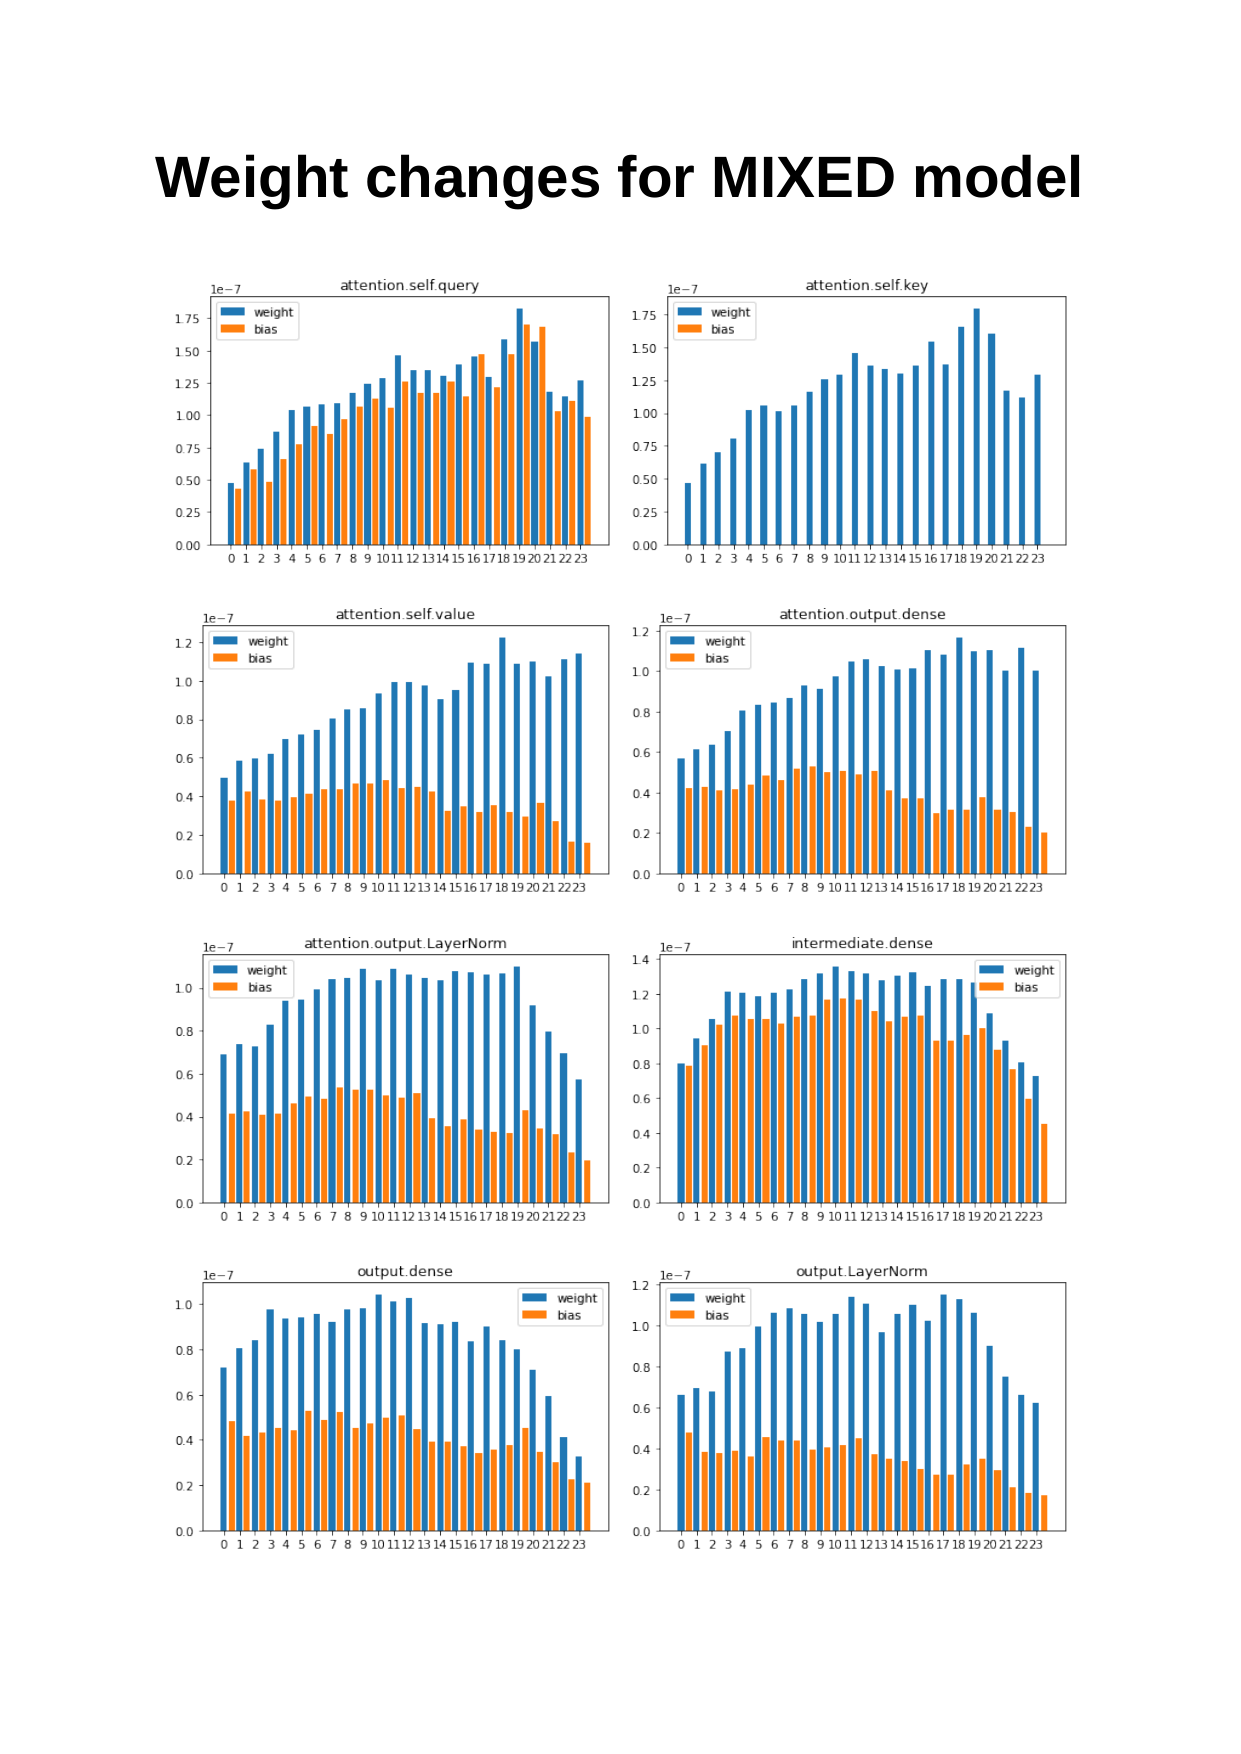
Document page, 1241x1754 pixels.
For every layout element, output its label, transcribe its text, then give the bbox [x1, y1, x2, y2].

picture [623, 600, 1074, 901]
picture [623, 1258, 1074, 1558]
picture [167, 600, 617, 901]
picture [167, 1258, 617, 1558]
picture [167, 271, 617, 572]
picture [623, 271, 1074, 572]
title Weight changes for MIXED model [118, 143, 1122, 210]
picture [167, 929, 617, 1230]
picture [623, 929, 1074, 1230]
